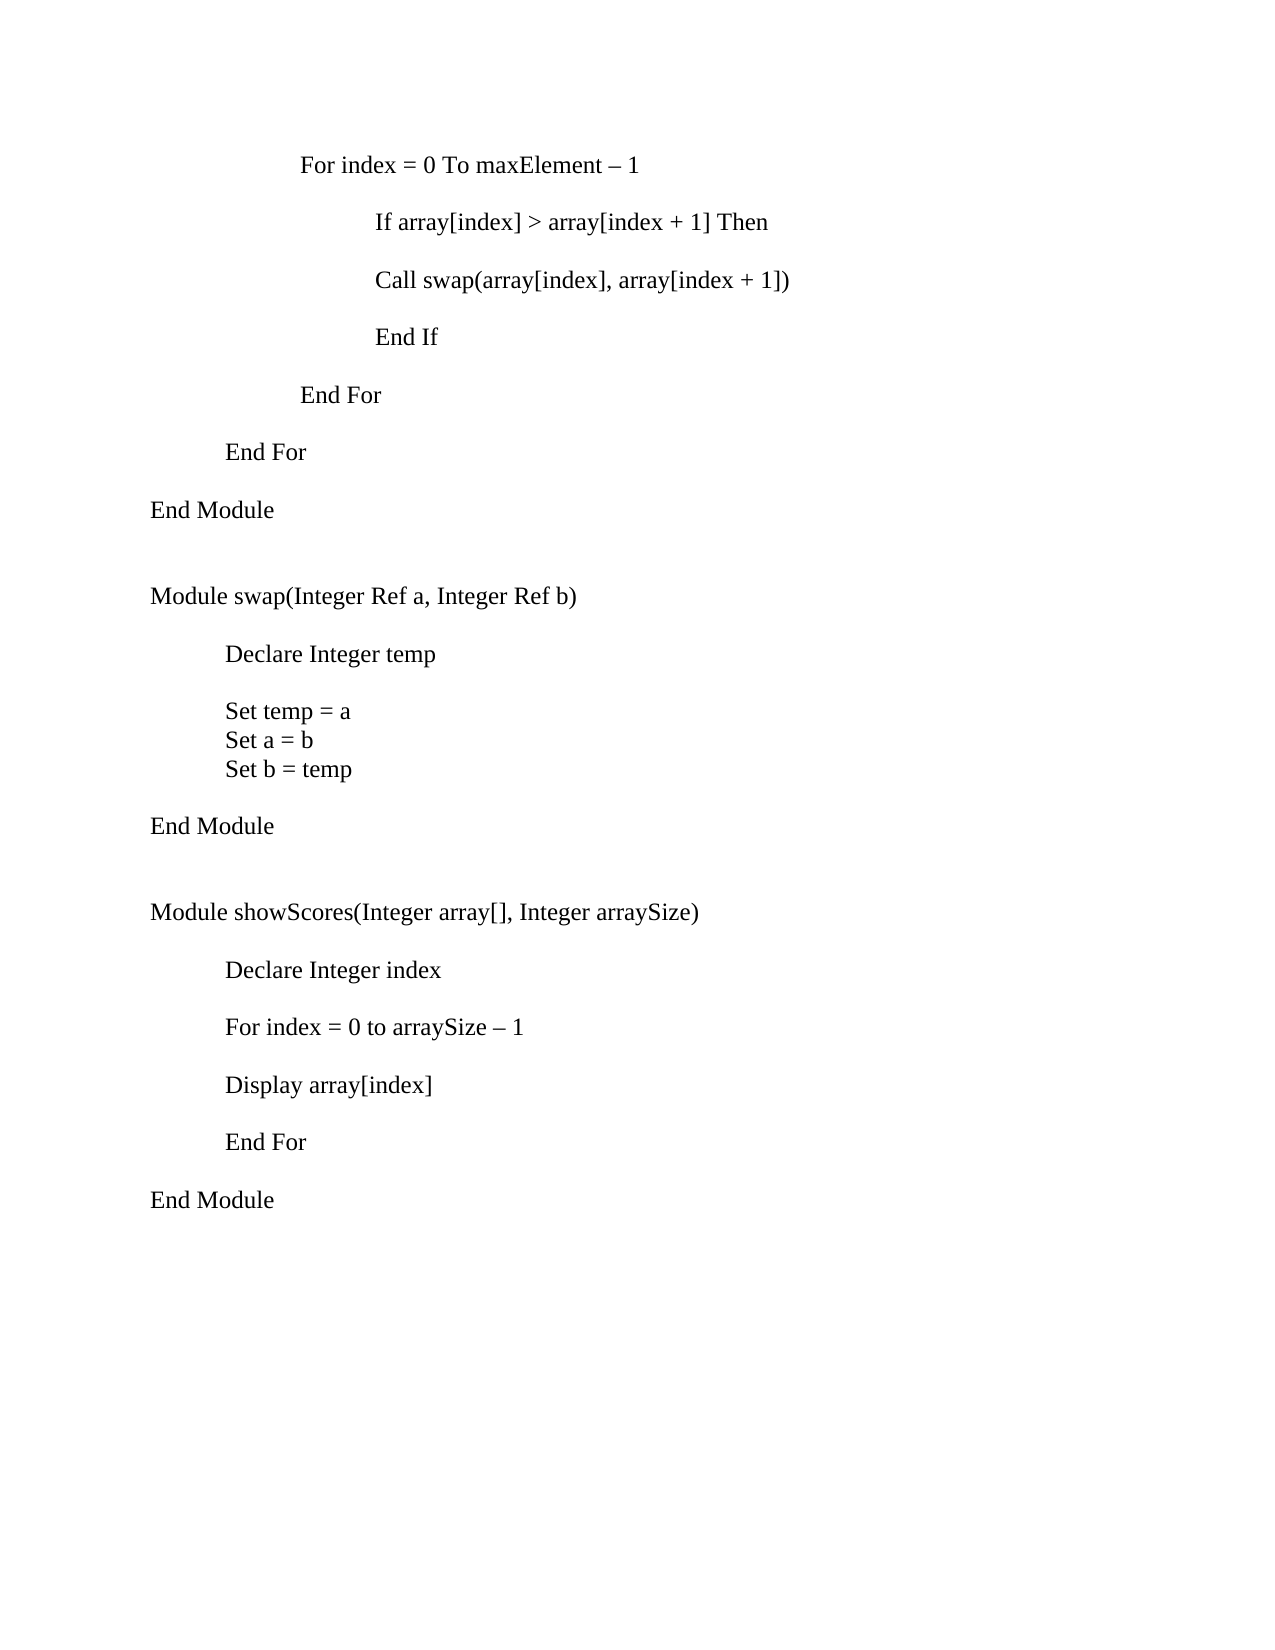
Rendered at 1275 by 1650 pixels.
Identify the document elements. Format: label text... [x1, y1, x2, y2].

text Declare Integer temp [150, 639, 1125, 667]
text Set b = temp [150, 754, 1125, 782]
text End If [300, 322, 1125, 351]
text End For [225, 380, 1125, 409]
text Call swap(array[index], array[index + 1]) [300, 265, 1125, 294]
text Declare Integer index [150, 955, 1125, 984]
text Set temp = a [150, 696, 1125, 725]
text For index = 0 to arraySize – 1 [150, 1012, 1125, 1041]
text For index = 0 To maxElement – 1 [225, 150, 1125, 179]
text End Module [150, 1185, 1125, 1214]
text End For [150, 437, 1125, 466]
text Display array[index] [150, 1070, 1125, 1099]
text If array[index] > array[index + 1] Then [300, 207, 1125, 236]
text End For [150, 1127, 1125, 1156]
text Module swap(Integer Ref a, Integer Ref b) [150, 581, 1125, 610]
text End Module [150, 811, 1125, 840]
text Set a = b [150, 725, 1125, 754]
text End Module [150, 495, 1125, 524]
text Module showScores(Integer array[], Integer arraySize) [150, 897, 1125, 926]
